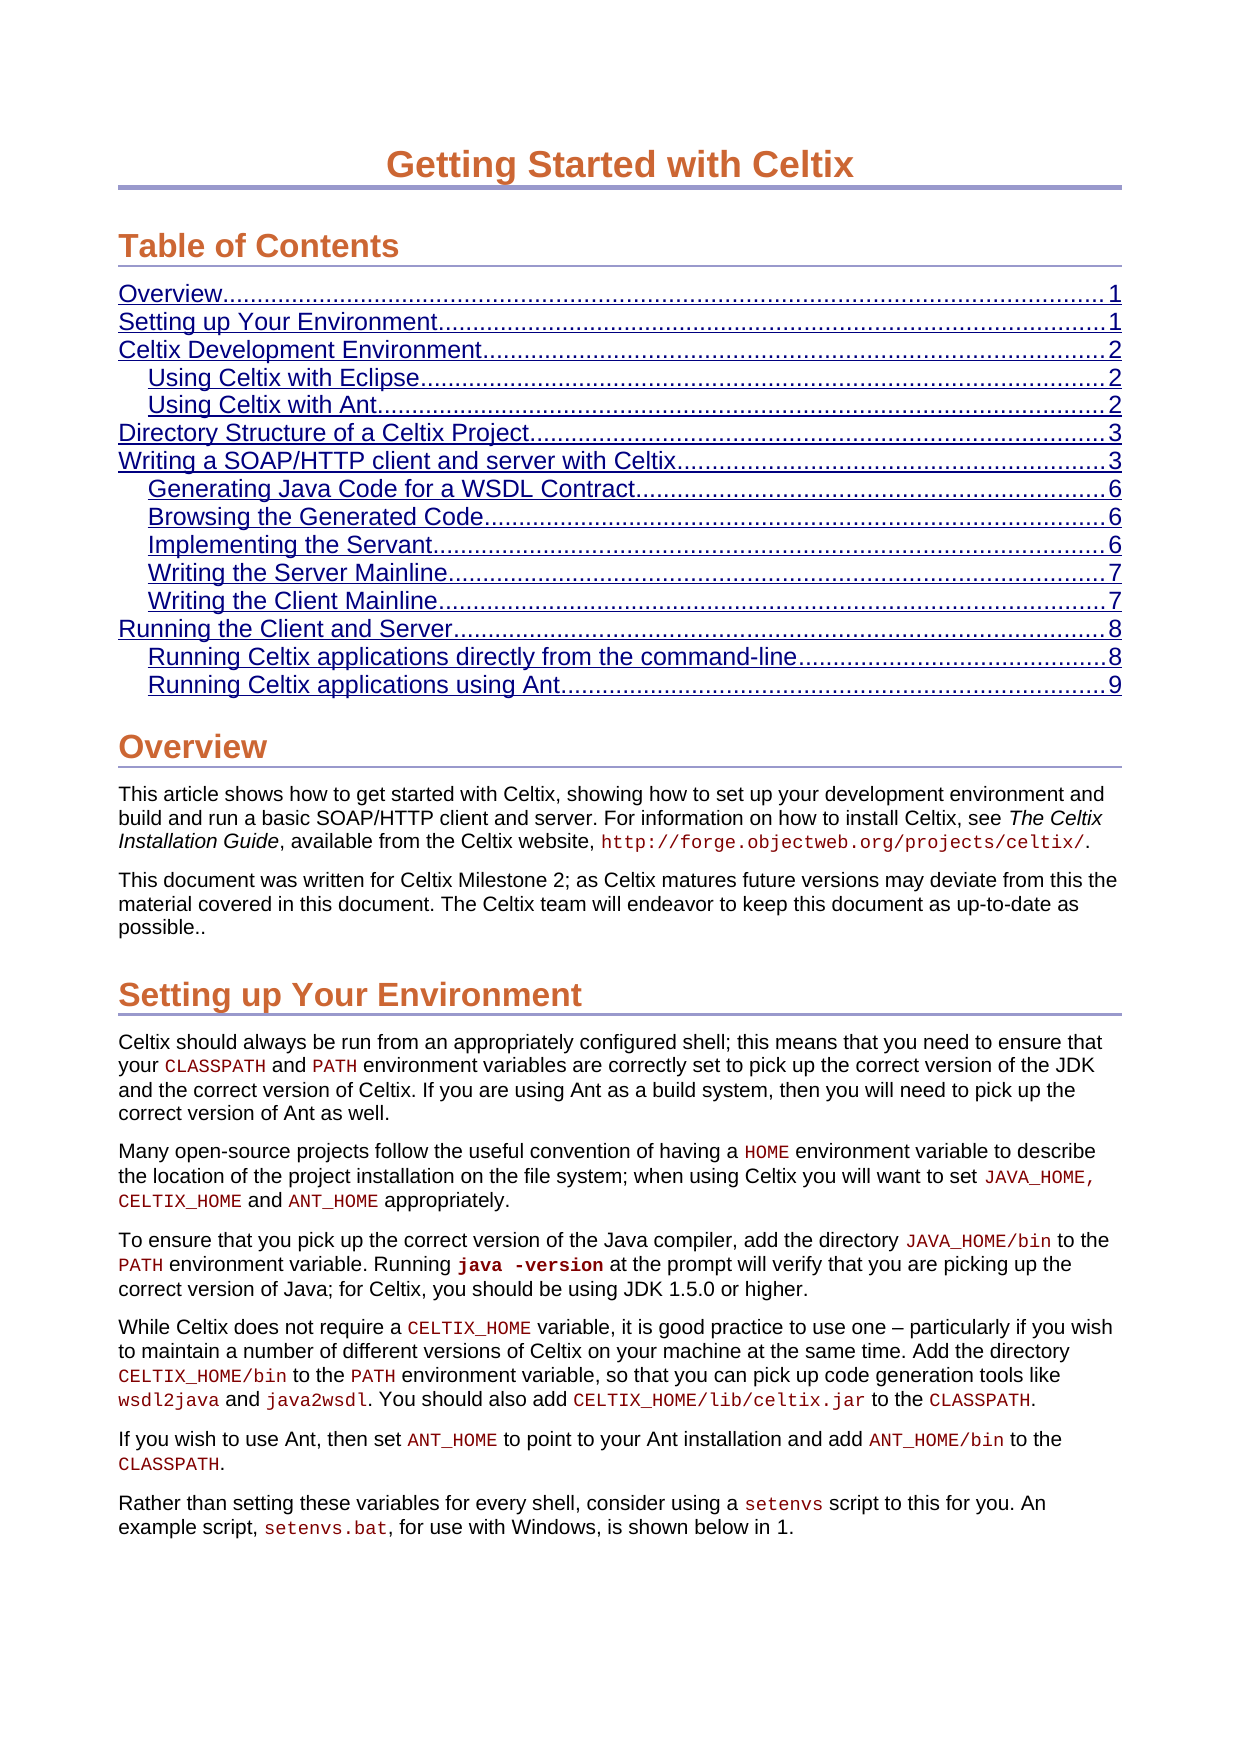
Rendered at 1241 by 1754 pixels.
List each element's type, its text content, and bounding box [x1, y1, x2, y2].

text Running Celtix applications directly from the command-line 8 [148, 642, 1122, 667]
text Rather than setting these variables for every shell, consider using a setenvs script to this for you. An example script, setenvs.bat, for use with Windows, is shown below in Codesnap 1. [118, 1491, 1122, 1540]
text This article shows how to get started with Celtix, showing how to set up your development environment and build and run a basic SOAP/HTTP client and server. For information on how to install Celtix, see The Celtix Installation Guide, available from the Celtix website, http://forge.objectweb.org/projects/celtix/. [118, 783, 1122, 854]
subtitle Getting Started with Celtix [118, 143, 1122, 185]
subtitle Setting up Your Environment [118, 976, 1122, 1013]
text Generating Java Code for a WSDL Contract 6 [148, 475, 1122, 499]
text If you wish to use Ant, then set ANT_HOME to point to your Ant installation and add ANT_HOME/bin to the CLASSPATH. [118, 1427, 1122, 1476]
text Writing a SOAP/HTTP client and server with Celtix 3 [118, 447, 1122, 471]
text Celtix Development Environment 2 [118, 335, 1122, 360]
text To ensure that you pick up the correct version of the Java compiler, add the directory JAVA_HOME/bin to the PATH environment variable. Running java -version at the prompt will verify that you are picking up the correct version of Java; for Celtix, you should be using JDK 1.5.0 or higher. [118, 1228, 1122, 1300]
text Directory Structure of a Celtix Project 3 [118, 419, 1122, 443]
subtitle Table of Contents [118, 228, 1122, 265]
text Browsing the Generated Code 6 [148, 503, 1122, 527]
text Writing the Server Mainline 7 [148, 559, 1122, 583]
text Overview 1 [118, 279, 1122, 304]
text Writing the Client Mainline 7 [148, 587, 1122, 611]
text This document was written for Celtix Milestone 2; as Celtix matures future versions may deviate from this the material covered in this document. The Celtix team will endeavor to keep this document as up-to-date as possible.. [118, 869, 1122, 938]
text Setting up Your Environment 1 [118, 307, 1122, 332]
text Celtix should always be run from an appropriately configured shell; this means that you need to ensure that your CLASSPATH and PATH environment variables are correctly set to pick up the correct version of the JDK and the correct version of Celtix. If you are using Ant as a build system, then you will need to pick up the correct version of Ant as well. [118, 1031, 1122, 1125]
text Using Celtix with Eclipse 2 [148, 363, 1122, 388]
text While Celtix does not require a CELTIX_HOME variable, it is good practice to use one – particularly if you wish to maintain a number of different versions of Celtix on your machine at the same time. Add the directory CELTIX_HOME/bin to the PATH environment variable, so that you can pick up code generation tools like wsdl2java and java2wsdl. You should also add CELTIX_HOME/lib/celtix.jar to the CLASSPATH. [118, 1315, 1122, 1412]
text Running the Client and Server 8 [118, 614, 1122, 639]
text Many open-source projects follow the useful convention of having a HOME environment variable to describe the location of the project installation on the file system; when using Celtix you will want to set JAVA_HOME, CELTIX_HOME and ANT_HOME appropriately. [118, 1140, 1122, 1213]
text Running Celtix applications using Ant 9 [148, 670, 1122, 695]
text Implementing the Servant 6 [148, 531, 1122, 555]
subtitle Overview [118, 728, 1122, 766]
text Using Celtix with Ant 2 [148, 391, 1122, 415]
